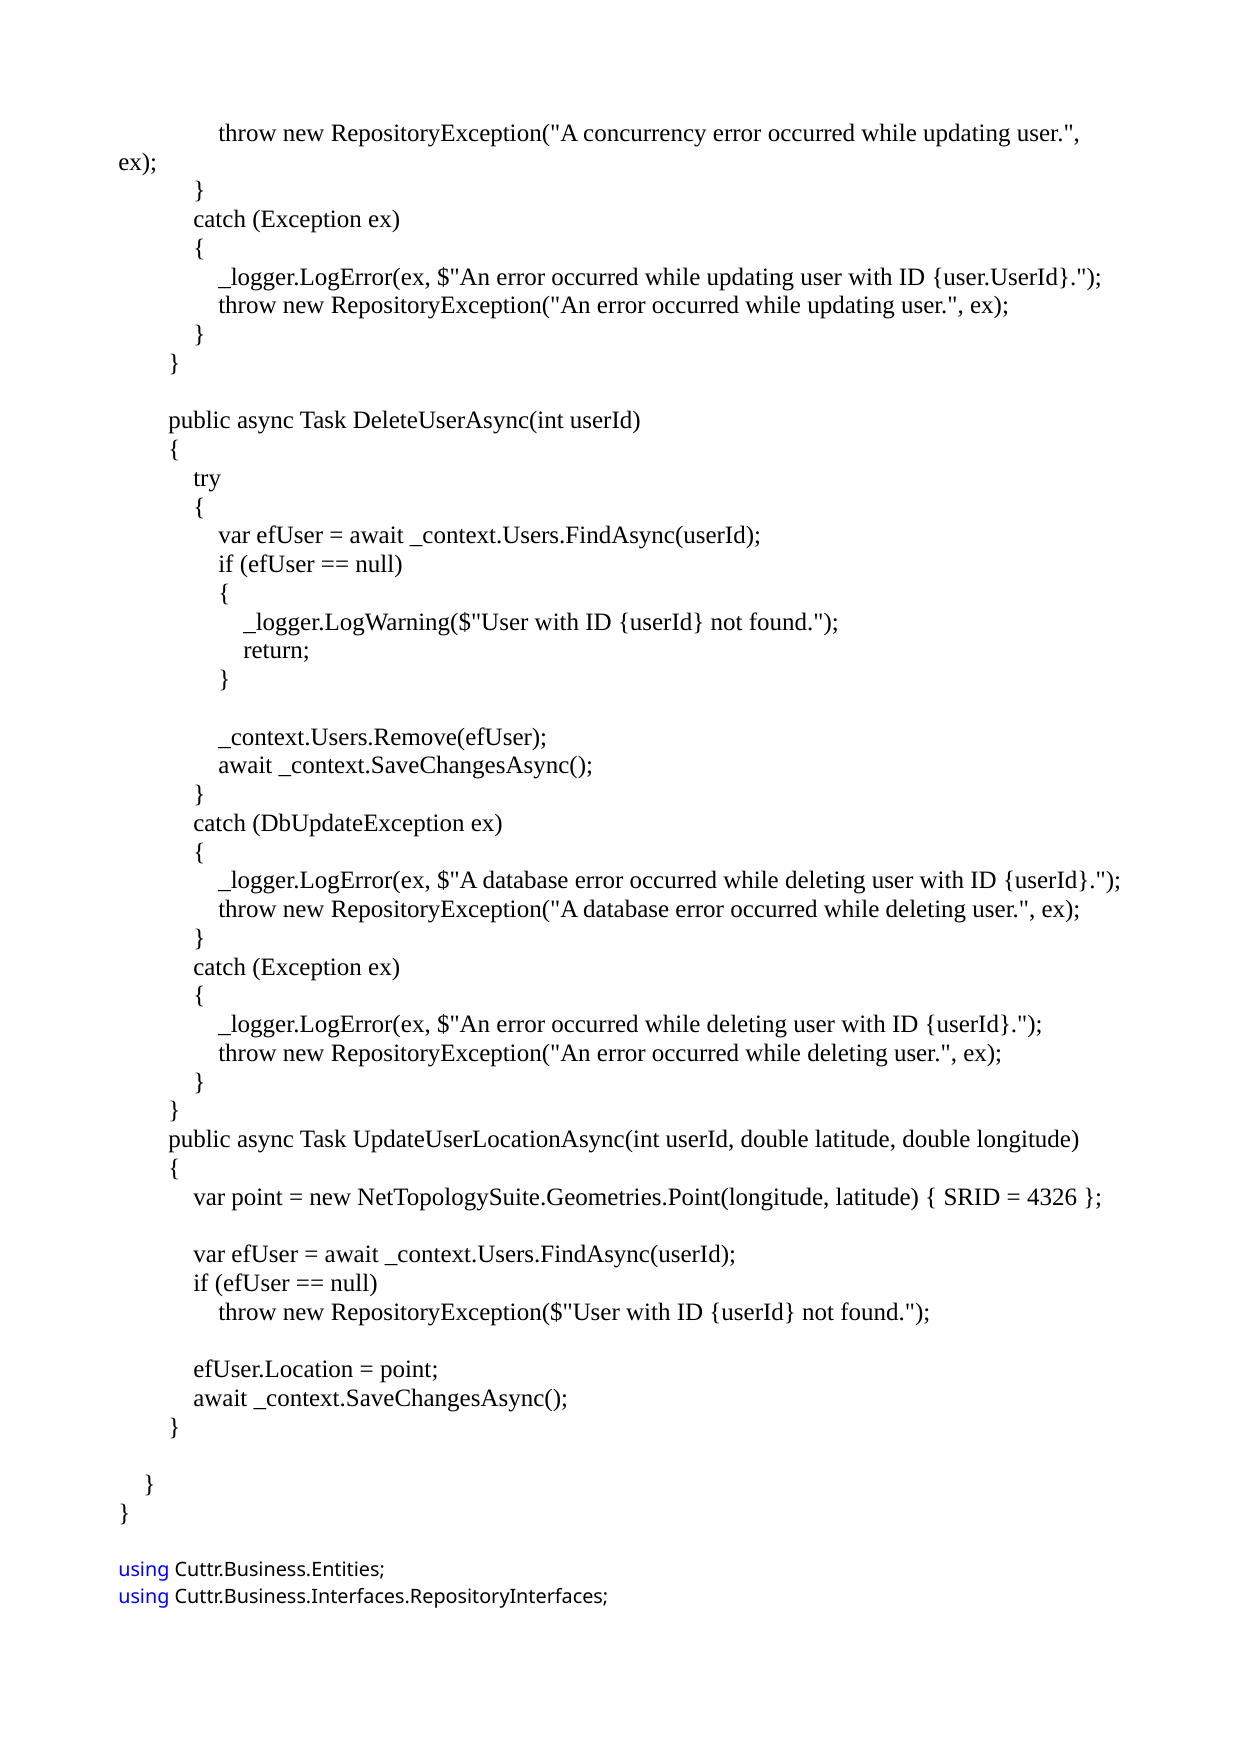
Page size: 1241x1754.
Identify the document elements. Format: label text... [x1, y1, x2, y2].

text } [118, 319, 1122, 348]
text { [118, 578, 1122, 607]
text } [118, 1096, 1122, 1124]
text _logger.LogError(ex, $"A database error occurred while deleting user with ID {userId}."); [118, 866, 1122, 894]
text using Cuttr.Business.Entities; [118, 1556, 1122, 1583]
text { [118, 434, 1122, 463]
text var efUser = await _context.Users.FindAsync(userId); [118, 1239, 1122, 1268]
text { [118, 492, 1122, 521]
text await _context.SaveChangesAsync(); [118, 1383, 1122, 1412]
text } [118, 1412, 1122, 1441]
text _logger.LogError(ex, $"An error occurred while updating user with ID {user.UserId}."); [118, 262, 1122, 291]
text try [118, 463, 1122, 492]
text { [118, 837, 1122, 866]
text { [118, 981, 1122, 1009]
text var efUser = await _context.Users.FindAsync(userId); [118, 521, 1122, 549]
text throw new RepositoryException("An error occurred while updating user.", ex); [118, 291, 1122, 319]
text } [118, 1469, 1122, 1498]
text } [118, 1498, 1122, 1527]
text public async Task UpdateUserLocationAsync(int userId, double latitude, double longitude) [118, 1124, 1122, 1153]
text throw new RepositoryException("A database error occurred while deleting user.", ex); [118, 894, 1122, 923]
text _logger.LogError(ex, $"An error occurred while deleting user with ID {userId}."); [118, 1009, 1122, 1038]
text } [118, 1067, 1122, 1096]
text throw new RepositoryException("A concurrency error occurred while updating user.", ex); [118, 118, 1122, 176]
text var point = new NetTopologySuite.Geometries.Point(longitude, latitude) { SRID = 4326 }; [118, 1182, 1122, 1211]
text if (efUser == null) [118, 1268, 1122, 1297]
text { [118, 1153, 1122, 1182]
text if (efUser == null) [118, 549, 1122, 578]
text throw new RepositoryException("An error occurred while deleting user.", ex); [118, 1038, 1122, 1067]
text catch (Exception ex) [118, 204, 1122, 233]
text { [118, 233, 1122, 262]
text } [118, 176, 1122, 204]
text } [118, 779, 1122, 808]
text efUser.Location = point; [118, 1354, 1122, 1383]
text throw new RepositoryException($"User with ID {userId} not found."); [118, 1297, 1122, 1326]
text } [118, 348, 1122, 377]
text await _context.SaveChangesAsync(); [118, 751, 1122, 779]
text } [118, 923, 1122, 952]
text _logger.LogWarning($"User with ID {userId} not found."); [118, 607, 1122, 636]
text return; [118, 636, 1122, 664]
text _context.Users.Remove(efUser); [118, 722, 1122, 751]
text public async Task DeleteUserAsync(int userId) [118, 406, 1122, 434]
text using Cuttr.Business.Interfaces.RepositoryInterfaces; [118, 1583, 1122, 1609]
text } [118, 664, 1122, 693]
text catch (Exception ex) [118, 952, 1122, 981]
text catch (DbUpdateException ex) [118, 808, 1122, 837]
